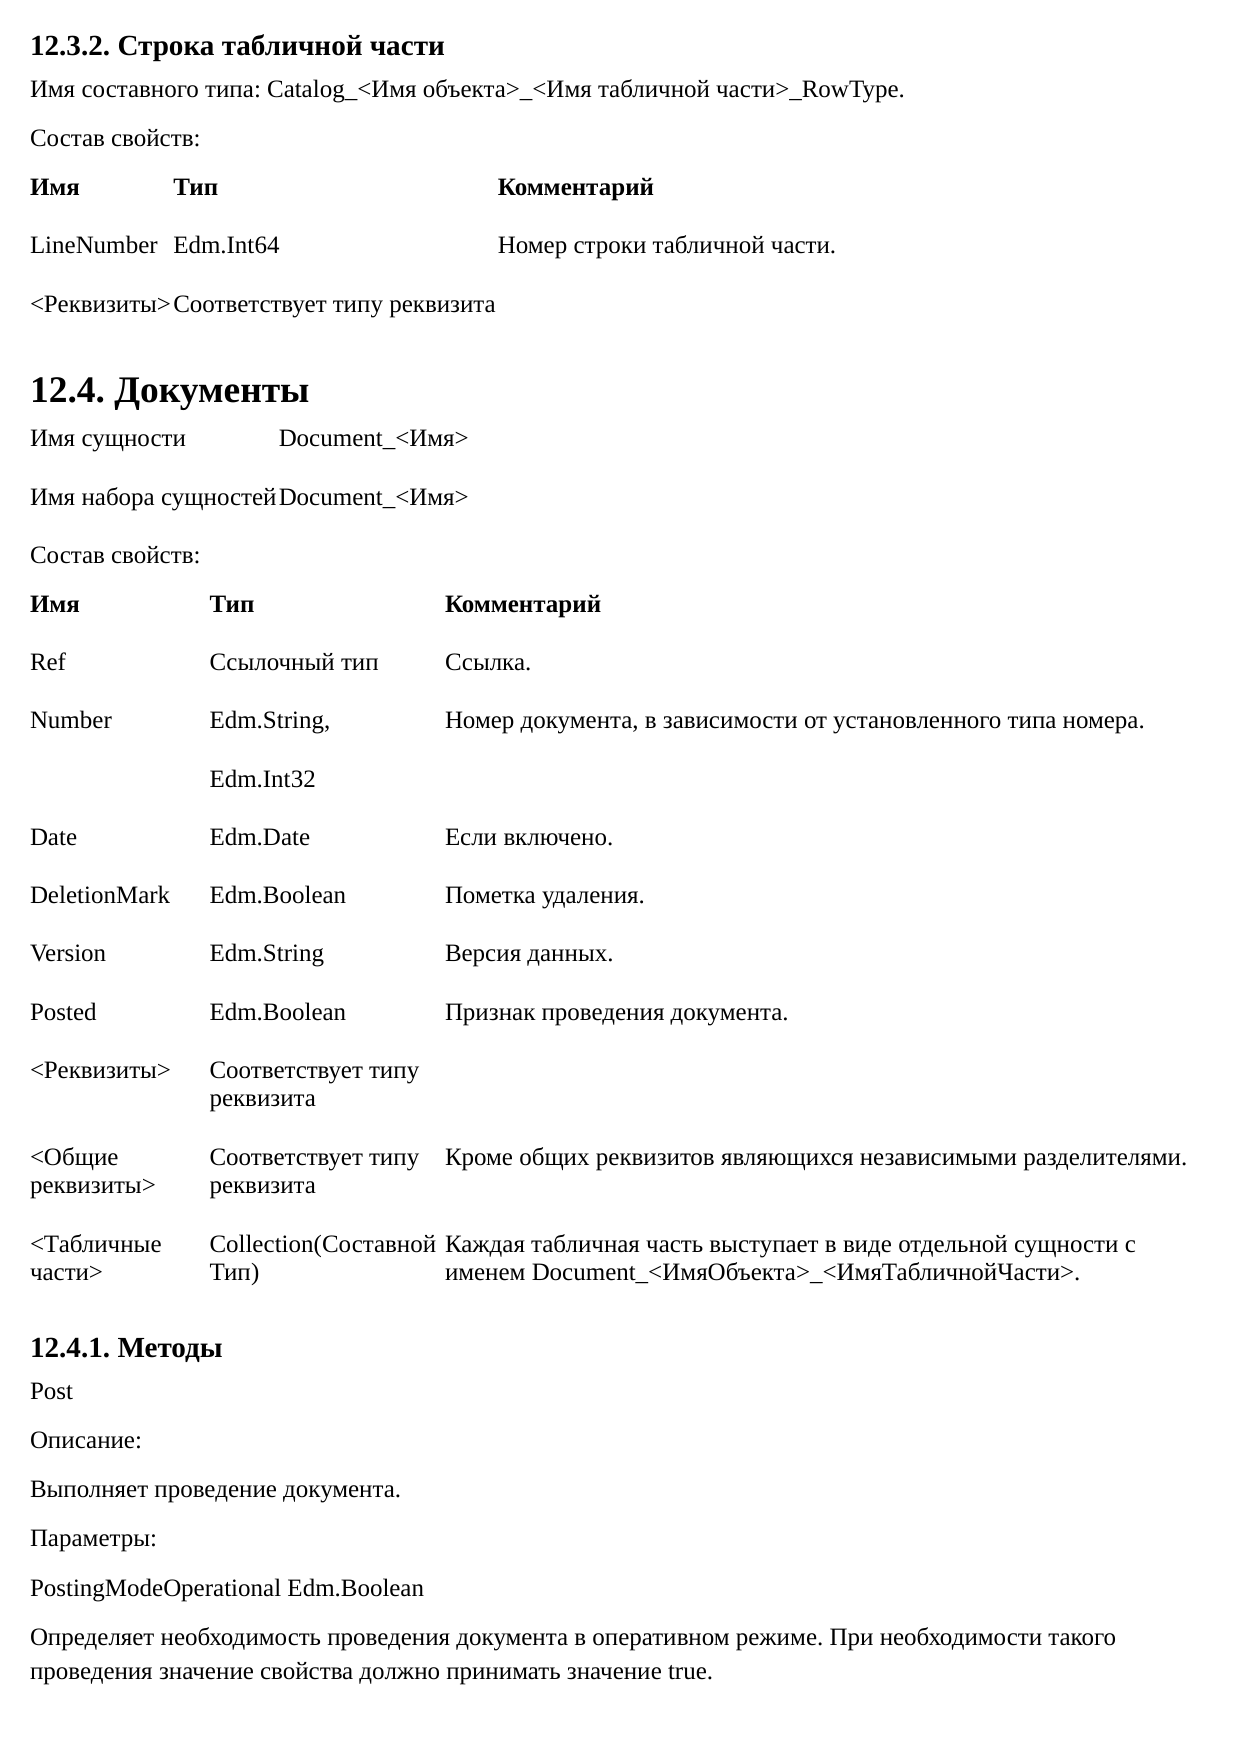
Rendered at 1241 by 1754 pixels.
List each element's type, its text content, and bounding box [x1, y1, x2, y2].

table_cell Соответствует типу реквизита [209, 1055, 445, 1142]
table_cell <Табличные части> [30, 1229, 209, 1316]
table_cell Edm.Int64 [173, 231, 498, 289]
table_cell LineNumber [30, 231, 173, 289]
table_cell Номер строки табличной части. [498, 231, 839, 289]
table_cell Номер документа, в зависимости от установленного типа номера. [445, 705, 1211, 822]
text Описание: [30, 1425, 1211, 1454]
table_cell Признак проведения документа. [445, 997, 1211, 1055]
table_cell [445, 1055, 1211, 1142]
text Определяет необходимость проведения документа в оперативном режиме. При необходимости такого проведения значение свойства должно принимать значение true. [30, 1622, 1211, 1685]
table_cell Posted [30, 997, 209, 1055]
table_cell Пометка удаления. [445, 880, 1211, 938]
table_cell Edm.Date [209, 822, 445, 880]
table_cell Document_<Имя> [279, 482, 470, 540]
table_cell Ref [30, 647, 209, 705]
table_cell Кроме общих реквизитов являющихся независимыми разделителями. [445, 1142, 1211, 1229]
table_header Имя [30, 589, 209, 647]
table_cell <Реквизиты> [30, 1055, 209, 1142]
table_cell Collection(СоставнойТип) [209, 1229, 445, 1316]
table_cell Ссылка. [445, 647, 1211, 705]
table_cell <Общие реквизиты> [30, 1142, 209, 1229]
table_cell Version [30, 938, 209, 997]
table_cell DeletionMark [30, 880, 209, 938]
table_cell Edm.String, Edm.Int32 [209, 705, 445, 822]
table_cell Ссылочный тип [209, 647, 445, 705]
text Post [30, 1376, 1211, 1405]
table_cell Number [30, 705, 209, 822]
table_cell Каждая табличная часть выступает в виде отдельной сущности с именем Document_<ИмяОбъекта>_<ИмяТабличнойЧасти>. [445, 1229, 1211, 1316]
table_cell Edm.Boolean [209, 997, 445, 1055]
table_header Document_<Имя> [279, 424, 470, 482]
table_cell Edm.String [209, 938, 445, 997]
table_cell Соответствует типу реквизита [209, 1142, 445, 1229]
table_header Имя [30, 172, 173, 231]
text Имя составного типа: Catalog_<Имя объекта>_<Имя табличной части>_RowType. [30, 74, 1211, 103]
table_cell [498, 289, 839, 347]
text Выполняет проведение документа. [30, 1474, 1211, 1503]
table_cell <Реквизиты> [30, 289, 173, 347]
table_header Тип [173, 172, 498, 231]
subtitle 12.3.2. Строка табличной части [30, 28, 1211, 62]
table_cell Date [30, 822, 209, 880]
text Состав свойств: [30, 123, 1211, 152]
text PostingModeOperational Edm.Boolean [30, 1573, 1211, 1601]
subtitle 12.4. Документы [30, 368, 1211, 411]
table_cell Если включено. [445, 822, 1211, 880]
table_cell Версия данных. [445, 938, 1211, 997]
table_header Комментарий [498, 172, 839, 231]
table_cell Edm.Boolean [209, 880, 445, 938]
subtitle 12.4.1. Методы [30, 1330, 1211, 1364]
table_cell Соответствует типу реквизита [173, 289, 498, 347]
text Состав свойств: [30, 540, 1211, 569]
table_header Имя сущности [30, 424, 278, 482]
table_cell Имя набора сущностей [30, 482, 278, 540]
table_header Комментарий [445, 589, 1211, 647]
table_header Тип [209, 589, 445, 647]
text Параметры: [30, 1523, 1211, 1552]
